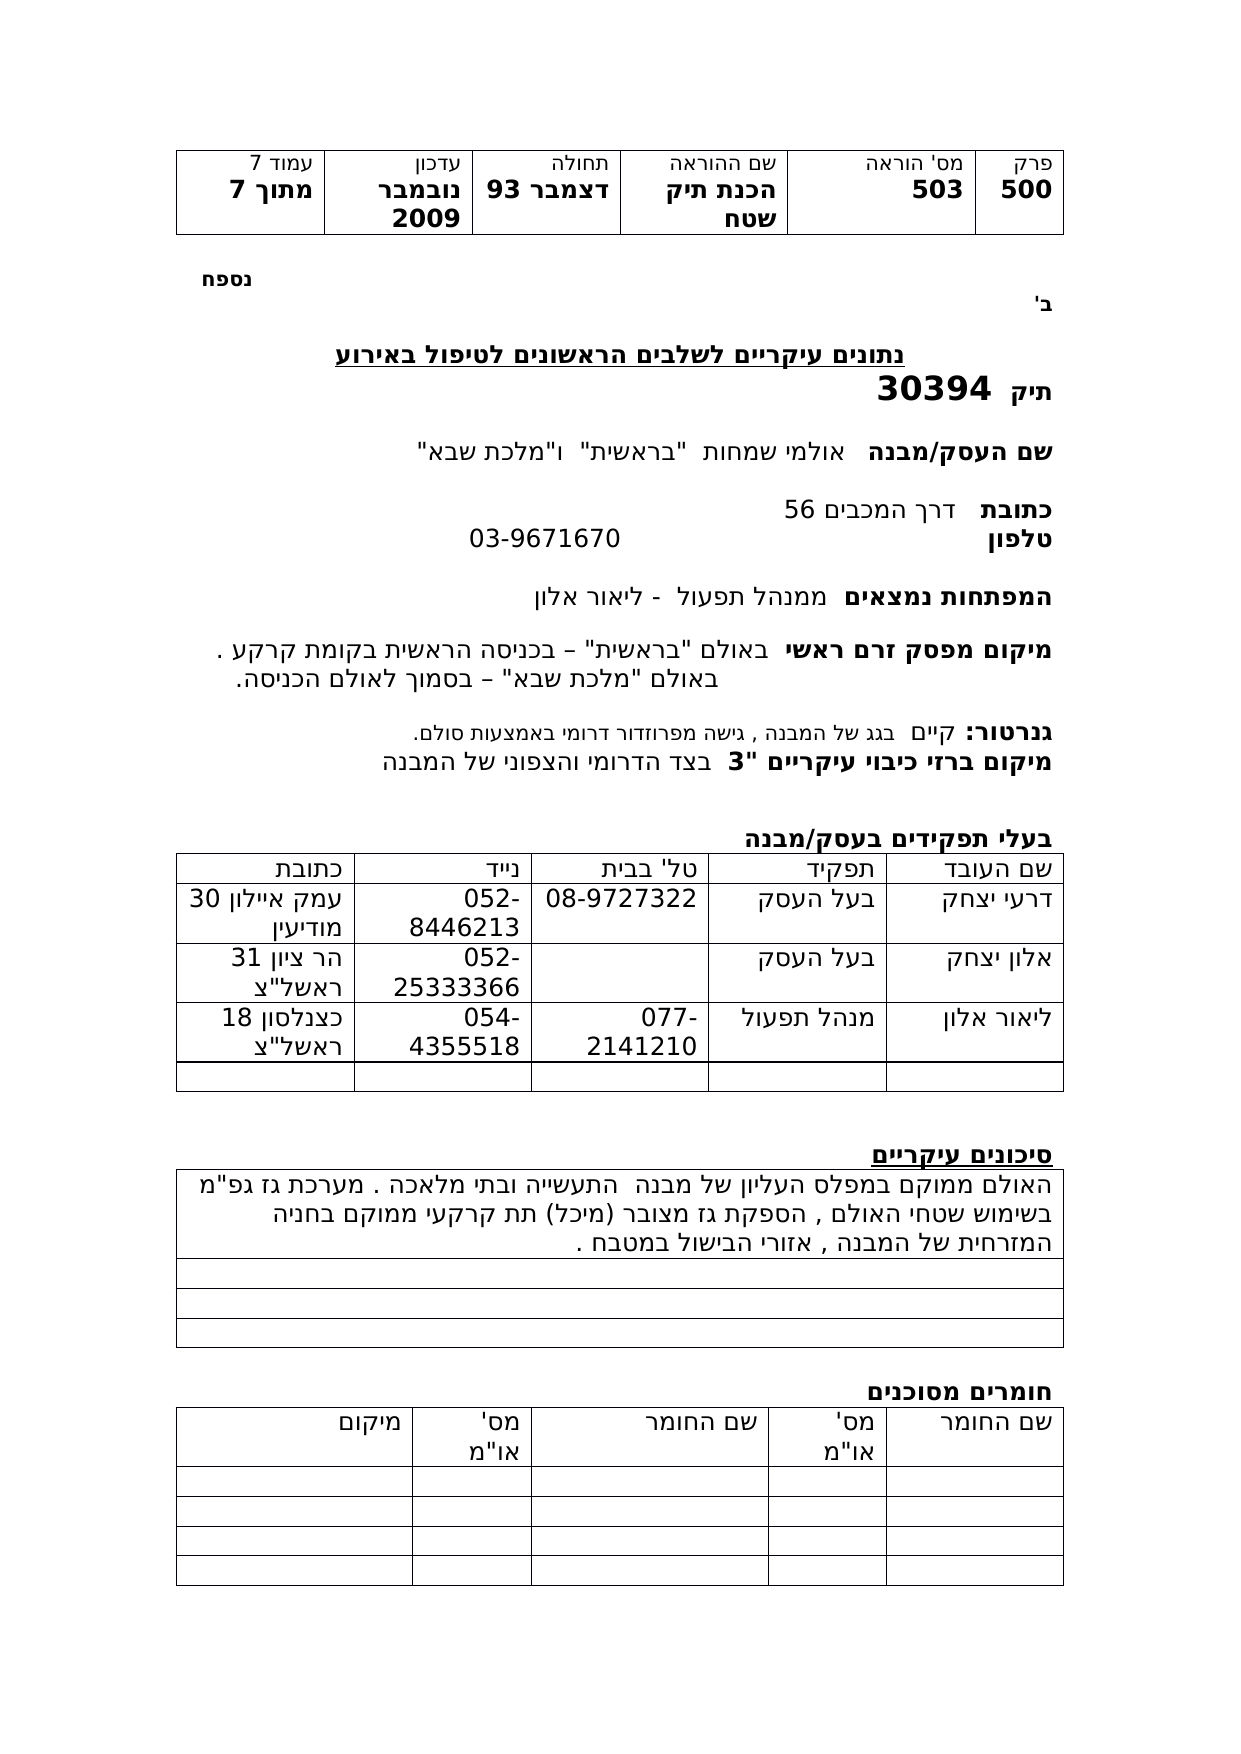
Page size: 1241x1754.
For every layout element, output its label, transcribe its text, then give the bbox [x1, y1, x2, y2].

table_cell מנהל תפעול [709, 1003, 886, 1061]
table_cell ליאור אלון [887, 1003, 1063, 1061]
table_cell [177, 1289, 1063, 1317]
text בעלי תפקידים בעסק/מבנה [187, 824, 1053, 853]
text נתונים עיקריים לשלבים הראשונים לטיפול באירוע [187, 340, 1053, 369]
table_cell [413, 1556, 531, 1585]
table_cell 08-9727322 [532, 884, 708, 943]
table_cell [177, 1527, 412, 1555]
table_header האולם ממוקם במפלס העליון של מבנה התעשייה ובתי מלאכה . מערכת גז גפ"מ בשימוש שטחי האולם , הספקת גז מצובר (מיכל) תת קרקעי ממוקם בחניה המזרחית של המבנה , אזורי הבישול במטבח . [177, 1170, 1063, 1258]
table_header כתובת [177, 854, 354, 883]
table_cell [532, 1527, 768, 1555]
table_header טל' בבית [532, 854, 708, 883]
table_cell 054-4355518 [355, 1003, 531, 1061]
text שם העסק/מבנה אולמי שמחות "בראשית" ו"מלכת שבא" [187, 437, 1053, 466]
table_header עדכון נובמבר 2009 [325, 151, 472, 234]
table_cell בעל העסק [709, 884, 886, 943]
table_cell [355, 1063, 531, 1091]
table_header מס' הוראה 503 [788, 151, 975, 234]
table_header תחולה דצמבר 93 [473, 151, 620, 234]
table_header מס' או"מ [769, 1408, 886, 1466]
table_cell דרעי יצחק [887, 884, 1063, 943]
table_cell [532, 1467, 768, 1496]
table_cell [769, 1497, 886, 1526]
text המפתחות נמצאים ממנהל תפעול - ליאור אלון [187, 582, 1053, 611]
table_header שם החומר [532, 1408, 768, 1466]
table_cell [177, 1497, 412, 1526]
table_header עמוד 7 מתוך 7 [177, 151, 324, 234]
table_cell כצנלסון 18 ראשל"צ [177, 1003, 354, 1061]
table_header תפקיד [709, 854, 886, 883]
table_cell עמק איילון 30 מודיעין [177, 884, 354, 943]
table_cell [532, 1497, 768, 1526]
table_cell [177, 1063, 354, 1091]
table_header מיקום [177, 1408, 412, 1466]
table_cell [887, 1497, 1063, 1526]
table_cell [769, 1467, 886, 1496]
table_cell [769, 1556, 886, 1585]
table_cell [177, 1556, 412, 1585]
table_cell [177, 1467, 412, 1496]
table_header שם החומר [887, 1408, 1063, 1466]
table_cell [887, 1467, 1063, 1496]
table_cell [769, 1527, 886, 1555]
table_cell [413, 1497, 531, 1526]
text מיקום ברזי כיבוי עיקריים "3 בצד הדרומי והצפוני של המבנה [187, 747, 1053, 776]
table_cell הר ציון 31 ראשל"צ [177, 944, 354, 1002]
table_header שם העובד [887, 854, 1063, 883]
text תיק 30394 [187, 369, 1053, 408]
table_cell בעל העסק [709, 944, 886, 1002]
table_cell [709, 1063, 886, 1091]
text סיכונים עיקריים [187, 1140, 1053, 1169]
text חומרים מסוכנים [187, 1377, 1053, 1407]
table_header שם ההוראה הכנת תיק שטח [621, 151, 787, 234]
text כתובת דרך המכבים 56 [187, 495, 1053, 524]
table_header מס' או"מ [413, 1408, 531, 1466]
table_header פרק 500 [976, 151, 1063, 234]
table_cell [177, 1319, 1063, 1347]
table_cell [413, 1467, 531, 1496]
text באולם "מלכת שבא" – בסמוך לאולם הכניסה. [187, 664, 1053, 694]
text טלפון 03-9671670 [187, 524, 1053, 553]
table_cell [887, 1527, 1063, 1555]
table_cell [532, 1063, 708, 1091]
table_cell 077-2141210 [532, 1003, 708, 1061]
table_cell 052-8446213 [355, 884, 531, 943]
table_cell [177, 1259, 1063, 1288]
table_cell [532, 1556, 768, 1585]
table_cell [887, 1556, 1063, 1585]
text מיקום מפסק זרם ראשי באולם "בראשית" – בכניסה הראשית בקומת קרקע . [187, 635, 1053, 664]
table_cell [413, 1527, 531, 1555]
text נספח ב' [187, 263, 1053, 316]
table_cell 052-25333366 [355, 944, 531, 1002]
table_header נייד [355, 854, 531, 883]
text גנרטור: קיים בגג של המבנה , גישה מפרוזדור דרומי באמצעות סולם. [187, 718, 1053, 747]
table_cell [887, 1063, 1063, 1091]
table_cell אלון יצחק [887, 944, 1063, 1002]
table_cell [532, 944, 708, 1002]
